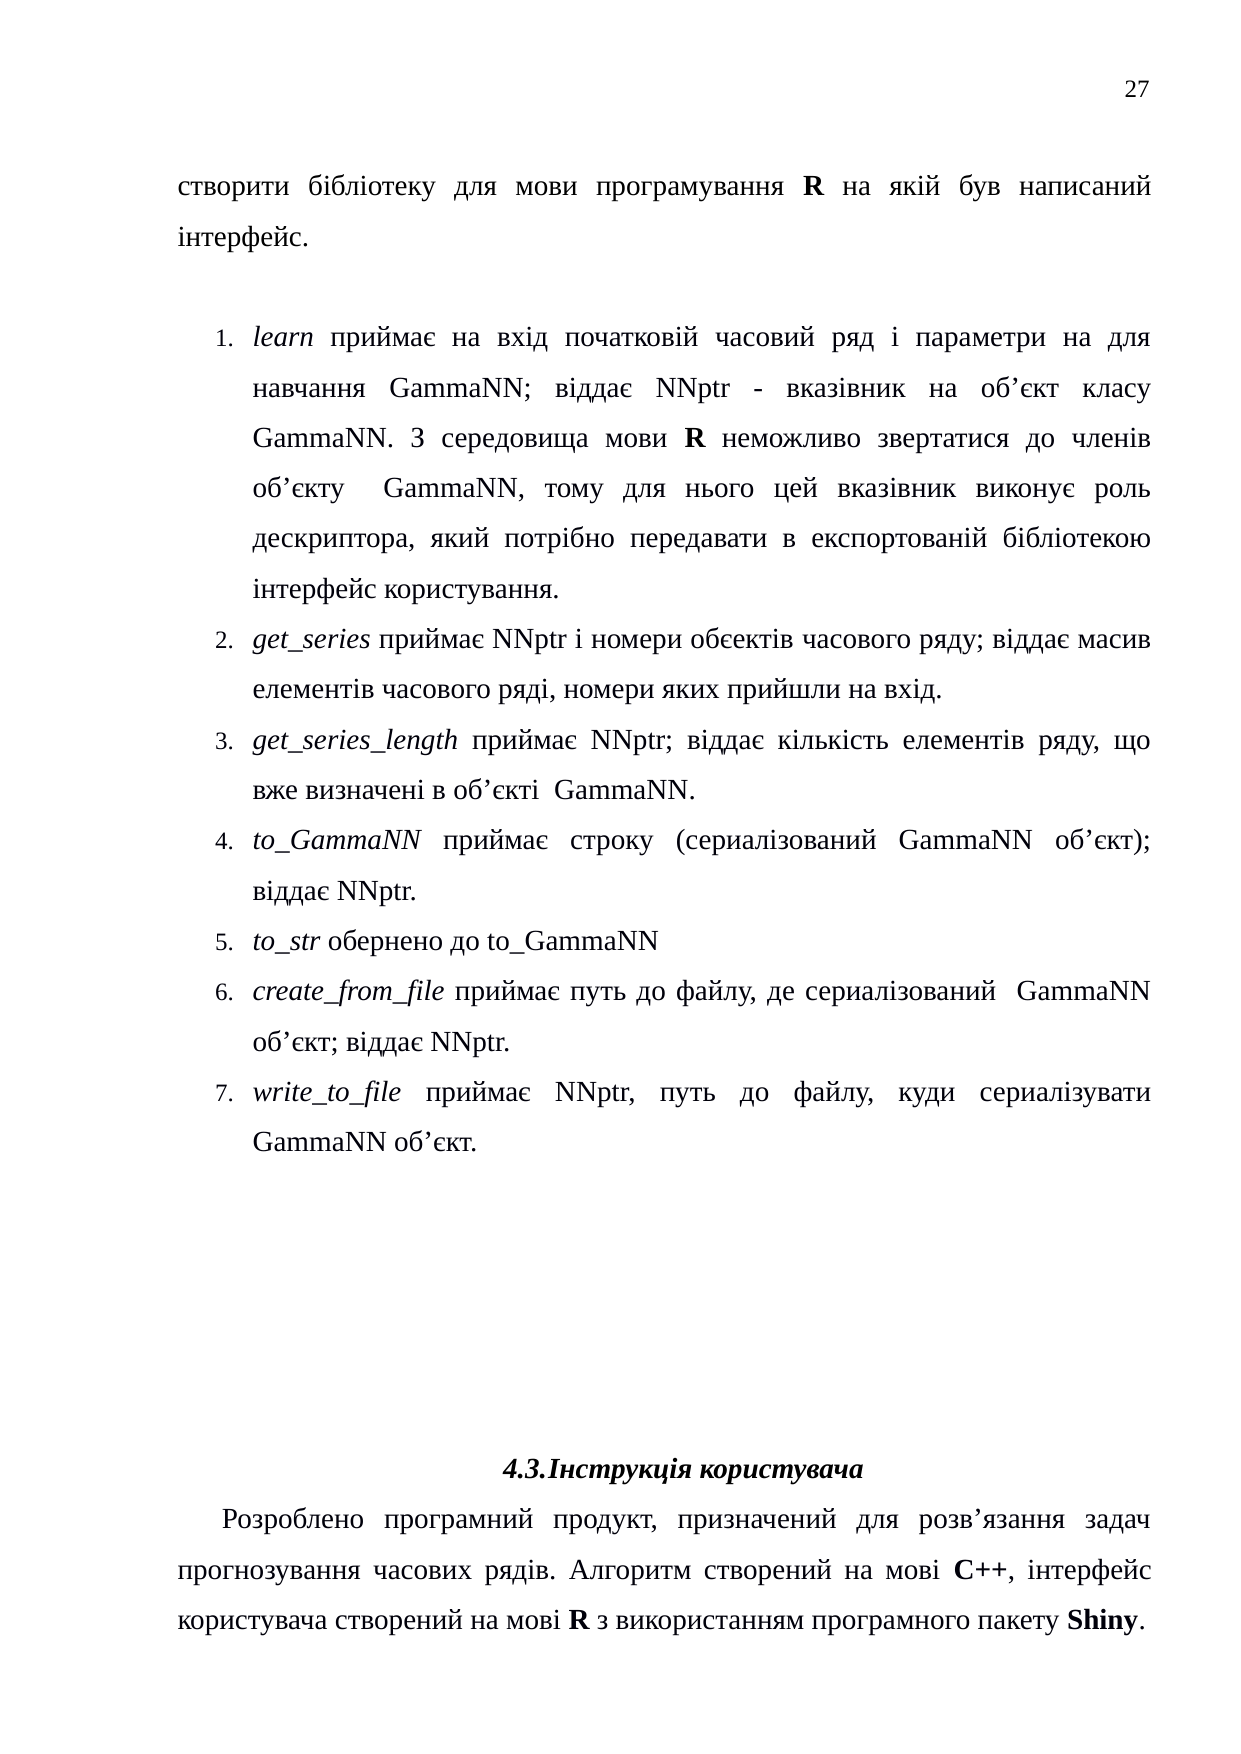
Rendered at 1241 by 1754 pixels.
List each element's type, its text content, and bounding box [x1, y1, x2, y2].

text Залежність бібліотеки від середовища зумовлена тим, що було задумано створити бібліотеку для мови програмування R на якій був написаний інтерфейс. [177, 118, 1152, 252]
list to_GammaNN приймає строку (сериалізований GammaNN об’єкт); віддає NNptr. [215, 822, 1152, 906]
text Розроблено програмний продукт, призначений для розв’язання задач прогнозування часових рядів. Алгоритм створений на мові С++, інтерфейс користувача створений на мові R з використанням програмного пакету Shiny. [177, 1502, 1152, 1636]
list get_series приймає NNptr і номери обєектів часового ряду; віддає масив елементів часового ряді, номери яких прийшли на вхід. [215, 621, 1152, 705]
text Є такі функції, що експортуються у середовище мови R: [177, 269, 1152, 303]
list learn приймає на вхід початковій часовий ряд і параметри на для навчання GammaNN; віддає NNptr - вказівник на об’єкт класу GammaNN. З середовища мови R неможливо звертатися до членів об’єкту GammaNN, тому для нього цей вказівник виконує роль дескриптора, який потрібно передавати в експортованій бібліотекою інтерфейс користування. [215, 319, 1152, 604]
subtitle Інструкція користувача [215, 1451, 1152, 1485]
list get_series_length приймає NNptr; віддає кількість елементів ряду, що вже визначені в об’єкті GammaNN. [215, 722, 1152, 806]
list create_from_file приймає путь до файлу, де сериалізований GammaNN об’єкт; віддає NNptr. [215, 973, 1152, 1057]
list write_to_file приймає NNptr, путь до файлу, куди сериалізувати GammaNN об’єкт. [215, 1074, 1152, 1158]
list to_str обернено до to_GammaNN [215, 923, 1152, 957]
